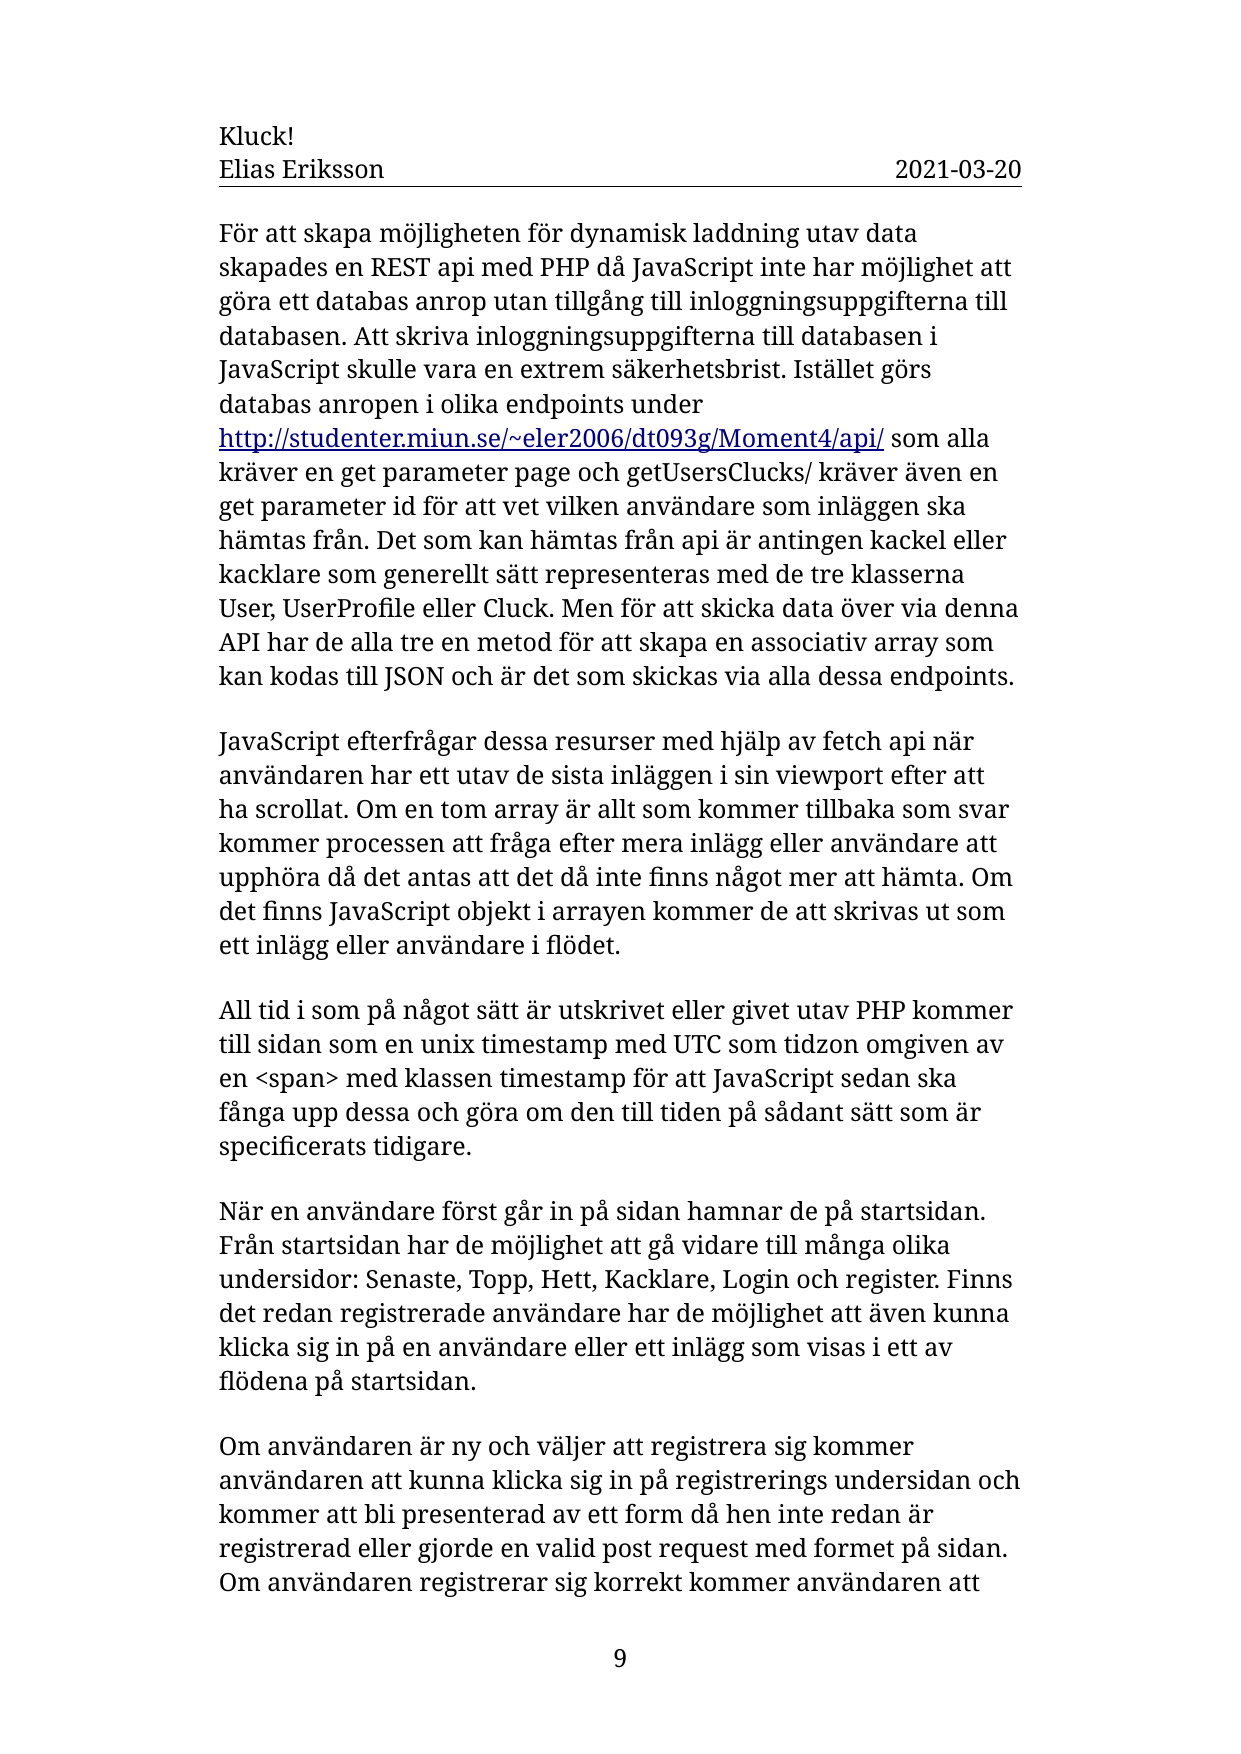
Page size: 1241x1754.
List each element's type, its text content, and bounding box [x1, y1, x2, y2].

text All tid i som på något sätt är utskrivet eller givet utav PHP kommer till sidan som en unix timestamp med UTC som tidzon omgiven av en <span> med klassen timestamp för att JavaScript sedan ska fånga upp dessa och göra om den till tiden på sådant sätt som är specificerats tidigare. [218, 993, 1022, 1163]
text Om användaren är ny och väljer att registrera sig kommer användaren att kunna klicka sig in på registrerings undersidan och kommer att bli presenterad av ett form då hen inte redan är registrerad eller gjorde en valid post request med formet på sidan. Om användaren registrerar sig korrekt kommer användaren att [218, 1429, 1022, 1599]
text När en användare först går in på sidan hamnar de på startsidan. Från startsidan har de möjlighet att gå vidare till många olika undersidor: Senaste, Topp, Hett, Kacklare, Login och register. Finns det redan registrerade användare har de möjlighet att även kunna klicka sig in på en användare eller ett inlägg som visas i ett av flödena på startsidan. [218, 1194, 1022, 1398]
text JavaScript efterfrågar dessa resurser med hjälp av fetch api när användaren har ett utav de sista inläggen i sin viewport efter att ha scrollat. Om en tom array är allt som kommer tillbaka som svar kommer processen att fråga efter mera inlägg eller användare att upphöra då det antas att det då inte finns något mer att hämta. Om det finns JavaScript objekt i arrayen kommer de att skrivas ut som ett inlägg eller användare i flödet. [218, 723, 1022, 962]
text För att skapa möjligheten för dynamisk laddning utav data skapades en REST api med PHP då JavaScript inte har möjlighet att göra ett databas anrop utan tillgång till inloggningsuppgifterna till databasen. Att skriva inloggningsuppgifterna till databasen i JavaScript skulle vara en extrem säkerhetsbrist. Istället görs databas anropen i olika endpoints under http://studenter.miun.se/~eler2006/dt093g/Moment4/api/ som alla kräver en get parameter page och getUsersClucks/ kräver även en get parameter id för att vet vilken användare som inläggen ska hämtas från. Det som kan hämtas från api är antingen kackel eller kacklare som generellt sätt representeras med de tre klasserna User, UserProfile eller Cluck. Men för att skicka data över via denna API har de alla tre en metod för att skapa en associativ array som kan kodas till JSON och är det som skickas via alla dessa endpoints. [218, 216, 1022, 693]
